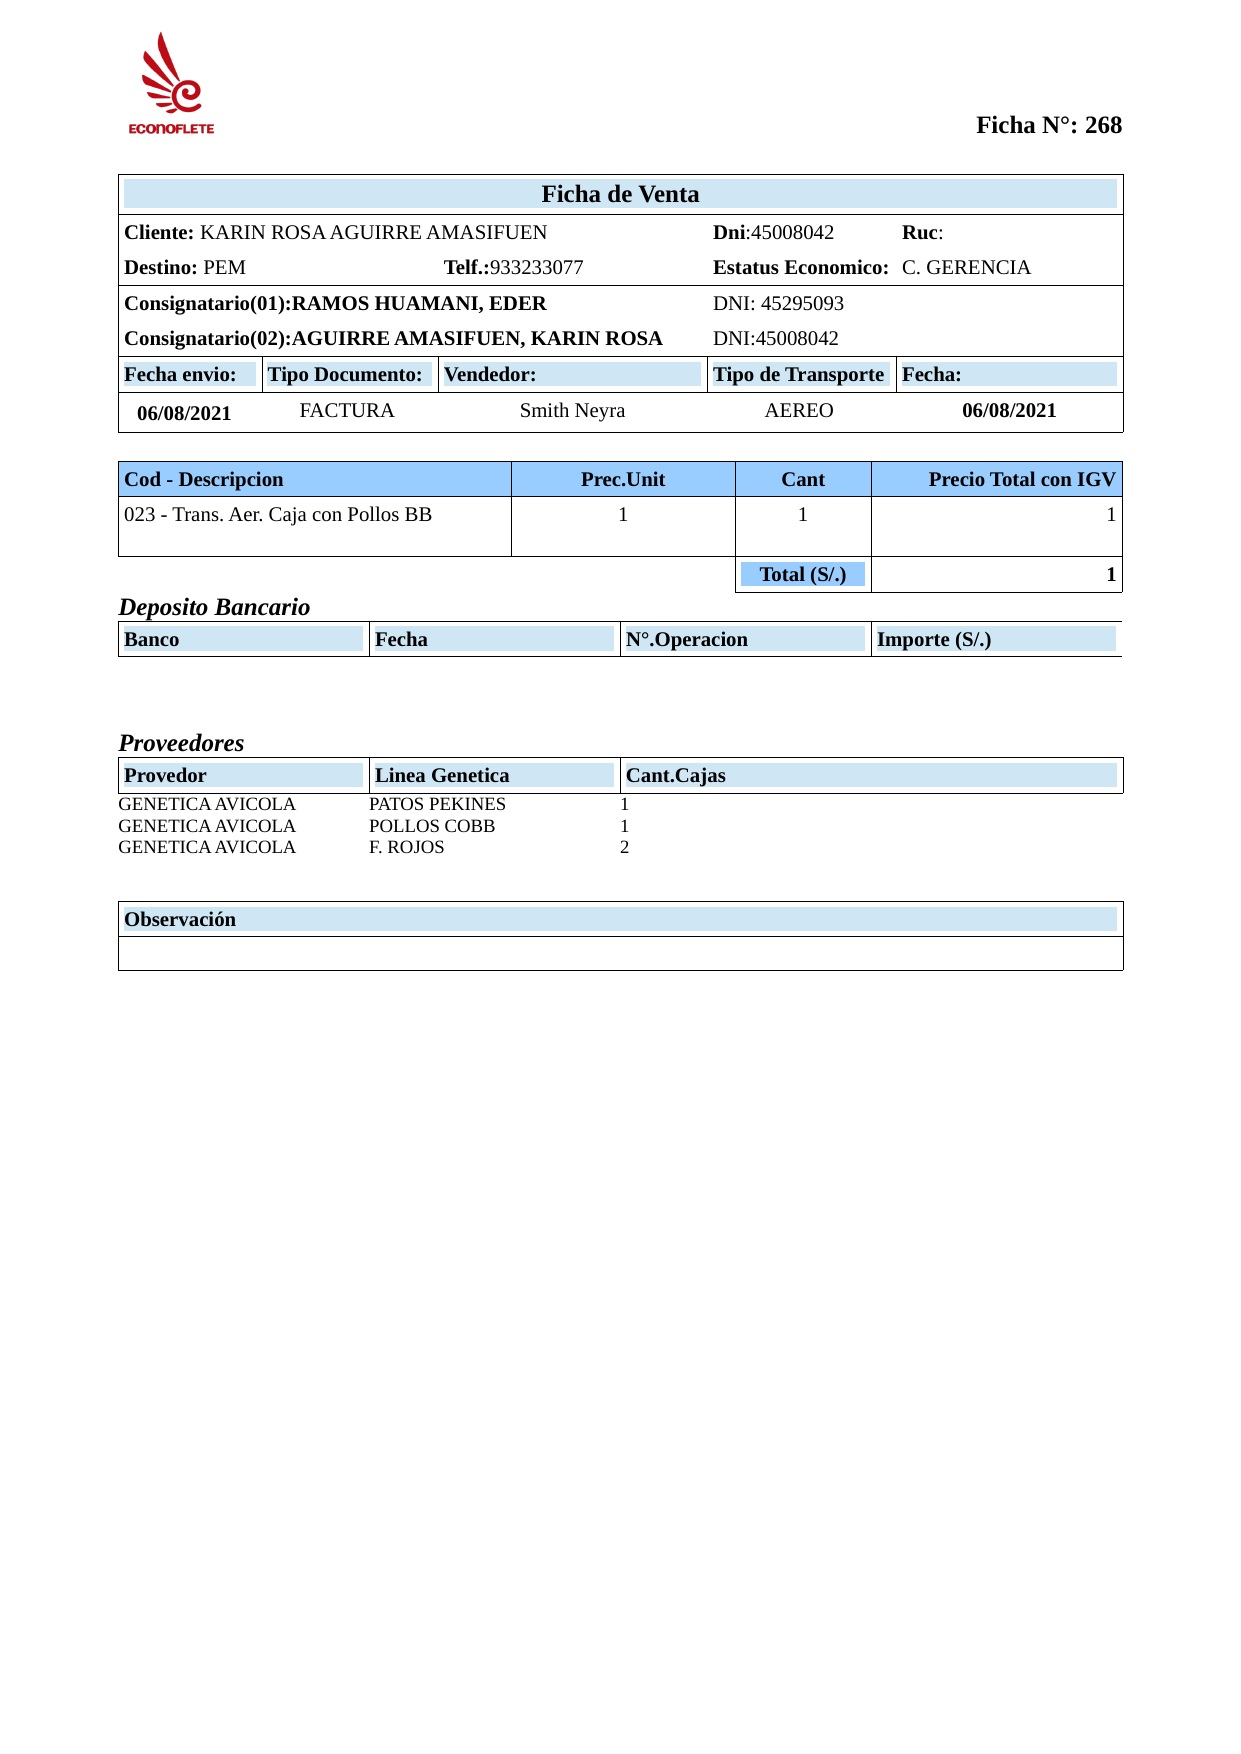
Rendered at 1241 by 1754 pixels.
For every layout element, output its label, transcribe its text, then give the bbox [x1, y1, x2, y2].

table_cell [118, 557, 511, 592]
table_cell [511, 557, 735, 592]
table_cell GENETICA AVICOLA [118, 815, 369, 836]
table_cell 06/08/2021 [896, 393, 1123, 432]
table_header Provedor [119, 758, 369, 793]
table_cell Destino: PEM [119, 249, 438, 285]
table_cell 023 - Trans. Aer. Caja con Pollos BB [119, 497, 511, 556]
table_cell Tipo Documento: [263, 357, 438, 392]
table_cell PATOS PEKINES [369, 794, 620, 814]
table_header Fecha [370, 622, 620, 656]
table_header Ficha de Venta [119, 175, 1123, 214]
table_cell [620, 879, 1123, 901]
table_cell Fecha envio: [119, 357, 262, 392]
table_cell 1 [620, 794, 1123, 814]
table_cell 1 [736, 497, 871, 556]
table_cell [620, 657, 871, 680]
table_header Precio Total con IGV [872, 462, 1122, 496]
table_cell [118, 680, 369, 704]
table_header Linea Genetica [370, 758, 620, 793]
table_cell Consignatario(01):RAMOS HUAMANI, EDER [119, 286, 707, 321]
table_cell Tipo de Transporte [708, 357, 896, 392]
table_cell 06/08/2021 [119, 393, 262, 432]
table_cell [118, 879, 369, 901]
table_cell Total (S/.) [736, 557, 871, 592]
table_cell POLLOS COBB [369, 815, 620, 836]
table_cell AEREO [707, 393, 896, 432]
table_cell FACTURA [262, 393, 438, 432]
table_cell [871, 657, 1122, 680]
picture [118, 31, 225, 134]
table_cell [118, 657, 369, 680]
table_cell [118, 858, 369, 879]
table_cell Smith Neyra [438, 393, 707, 432]
table_cell [369, 680, 620, 704]
table_cell [369, 657, 620, 680]
table_cell F. ROJOS [369, 836, 620, 858]
table_cell C. GERENCIA [896, 249, 1123, 285]
table_cell GENETICA AVICOLA [118, 794, 369, 814]
table_cell [119, 937, 1123, 969]
table_header Observación [119, 902, 1123, 936]
table_cell 1 [872, 497, 1122, 556]
table_cell GENETICA AVICOLA [118, 836, 369, 858]
table_header Cant [736, 462, 871, 496]
table_cell [118, 705, 369, 728]
table_cell Ruc: [896, 215, 1123, 249]
text Proveedores [118, 728, 1122, 757]
table_header Importe (S/.) [872, 622, 1122, 656]
table_cell Telf.:933233077 [438, 249, 707, 285]
table_header Banco [119, 622, 369, 656]
table_cell [871, 705, 1122, 728]
table_cell 2 [620, 836, 1123, 858]
table_cell Estatus Economico: [707, 249, 896, 285]
table_header Cant.Cajas [621, 758, 1123, 793]
table_header N°.Operacion [621, 622, 871, 656]
table_cell 1 [872, 557, 1122, 592]
table_cell [620, 858, 1123, 879]
text Deposito Bancario [118, 592, 1122, 621]
table_cell [369, 858, 620, 879]
table_cell 1 [512, 497, 735, 556]
table_cell Fecha: [897, 357, 1123, 392]
table_cell [369, 879, 620, 901]
table_cell Cliente: KARIN ROSA AGUIRRE AMASIFUEN [119, 215, 707, 249]
table_cell [620, 705, 871, 728]
table_cell DNI:45008042 [707, 321, 1123, 356]
table_cell [871, 680, 1122, 704]
table_cell Consignatario(02):AGUIRRE AMASIFUEN, KARIN ROSA [119, 321, 707, 356]
table_cell [369, 705, 620, 728]
table_cell Vendedor: [439, 357, 707, 392]
table_header Cod - Descripcion [119, 462, 511, 496]
table_cell 1 [620, 815, 1123, 836]
table_cell [620, 680, 871, 704]
table_header Prec.Unit [512, 462, 735, 496]
table_cell DNI: 45295093 [707, 286, 1123, 321]
table_cell Dni:45008042 [707, 215, 896, 249]
